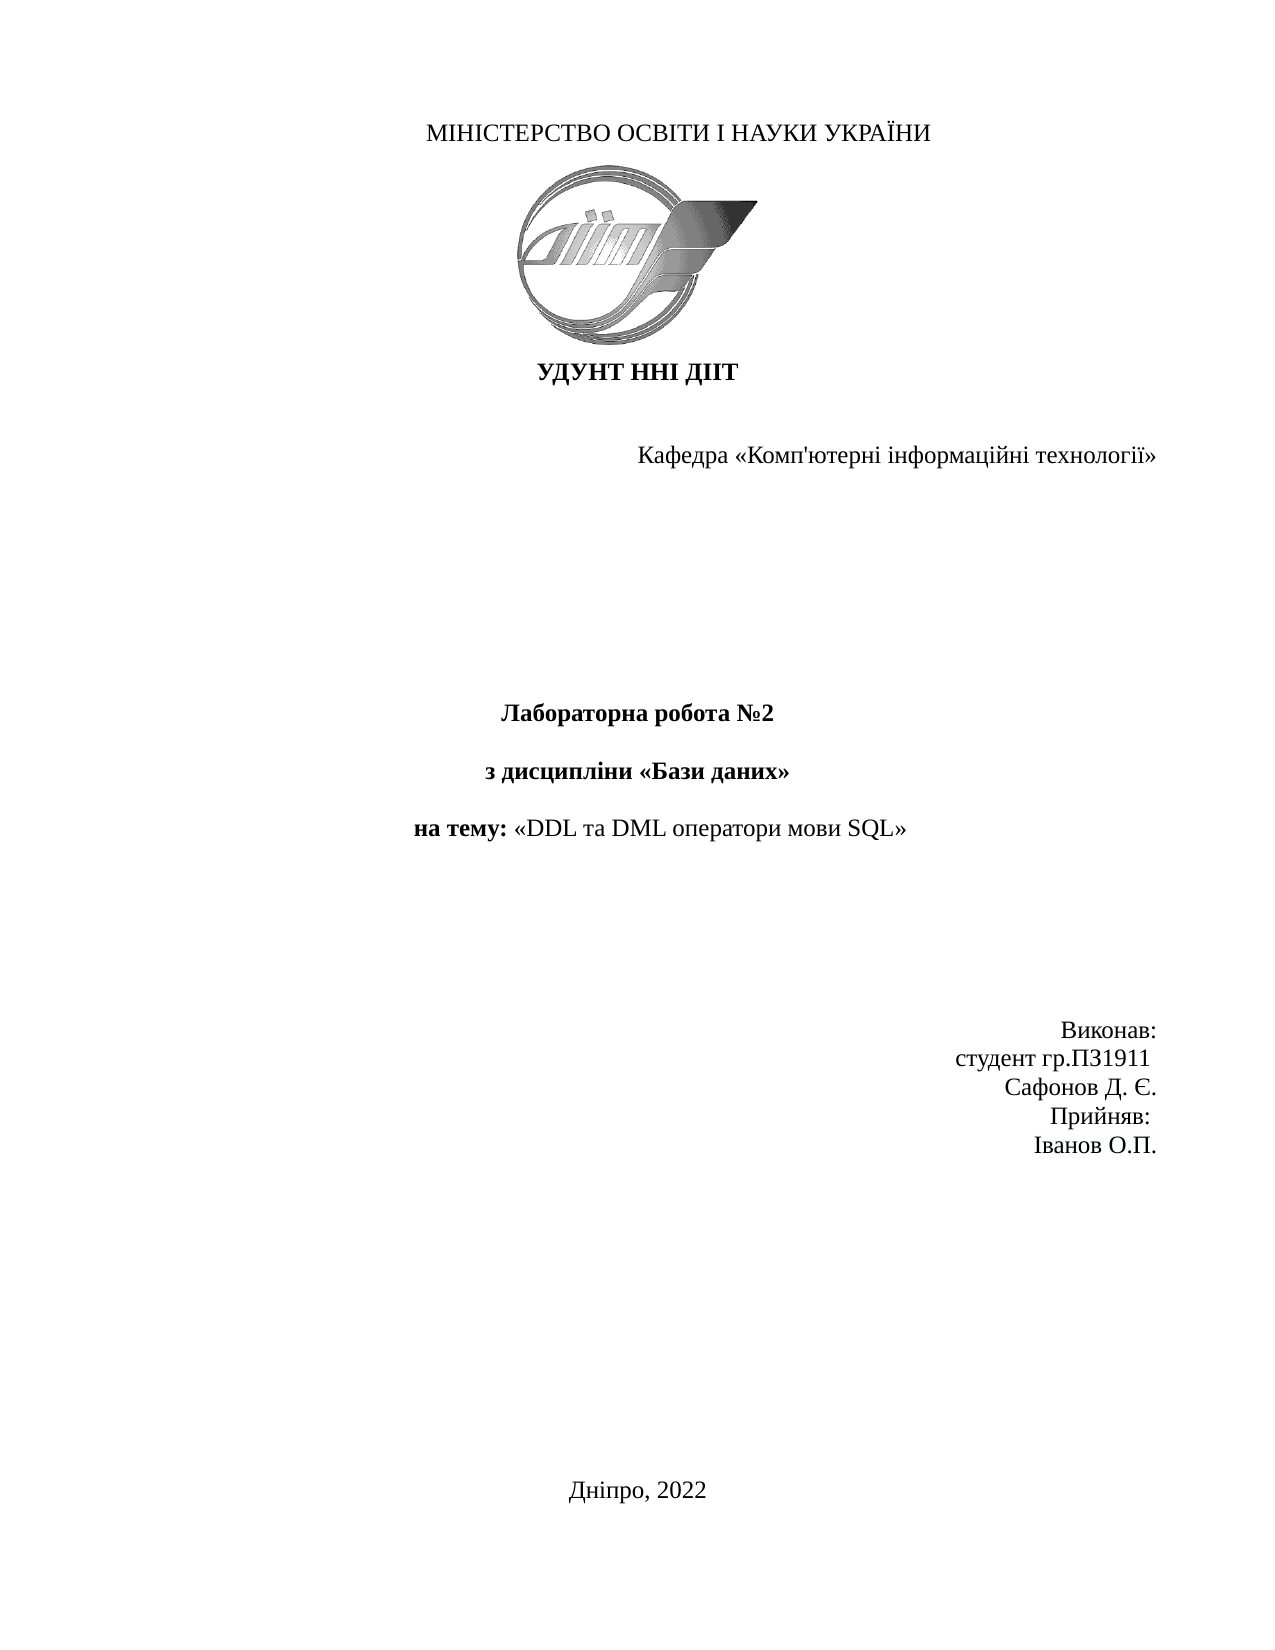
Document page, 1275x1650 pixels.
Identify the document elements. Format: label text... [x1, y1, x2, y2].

text Лабораторна робота №2 [118, 698, 1157, 727]
text Іванов О.П. [709, 1130, 1157, 1158]
text Дніпро, 2022 [118, 1475, 1157, 1503]
text МІНІСТЕРСТВО ОСВІТИ І НАУКИ УКРАЇНИ [155, 118, 1157, 147]
text УДУНТ ННІ ДІІТ [118, 357, 1157, 386]
text студент гр.ПЗ1911 [709, 1043, 1157, 1072]
text з дисципліни «Бази даних» [118, 727, 1157, 785]
text Сафонов Д. Є. [709, 1072, 1157, 1101]
text Кафедра «Комп'ютерні інформаційні технології» [118, 440, 1157, 468]
text Прийняв: [709, 1101, 1157, 1130]
text Виконав: [118, 1015, 1157, 1043]
text на тему: «DDL та DML оператори мови SQL» [118, 813, 1157, 842]
